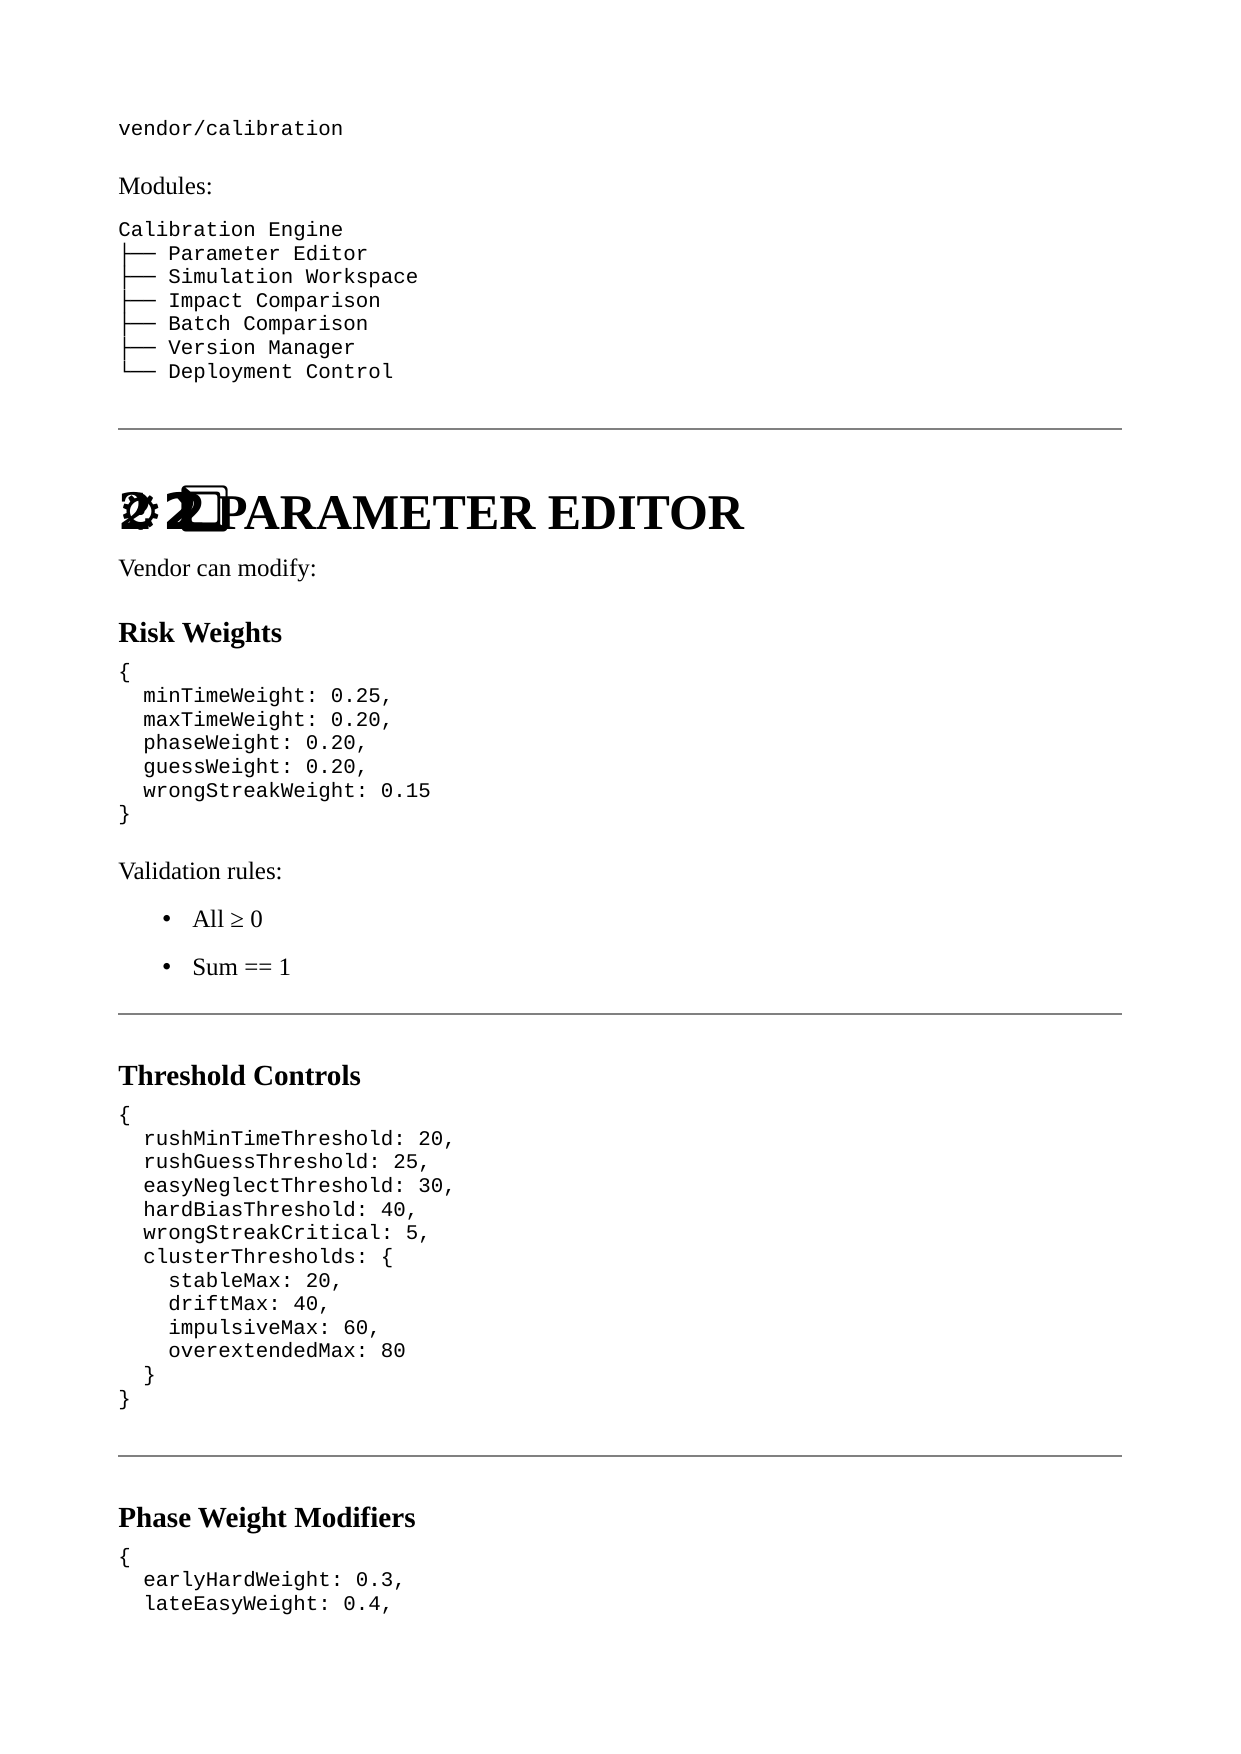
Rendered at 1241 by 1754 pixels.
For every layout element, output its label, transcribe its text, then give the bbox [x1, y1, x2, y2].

text stableMax: 20, [118, 1269, 1122, 1293]
text { [118, 1104, 1122, 1128]
text Vendor can modify: [118, 553, 1122, 582]
text rushMinTimeThreshold: 20, [118, 1128, 1122, 1151]
subtitle Phase Weight Modifiers [118, 1500, 1122, 1533]
text ├── Version Manager [118, 337, 1122, 361]
text ├── Impact Comparison [125, 290, 1122, 313]
text { [118, 1546, 1122, 1569]
text wrongStreakWeight: 0.15 [118, 779, 1122, 803]
text phaseWeight: 0.20, [118, 732, 1122, 756]
text ├── Parameter Editor [118, 242, 1122, 266]
text guessWeight: 0.20, [118, 756, 1122, 779]
subtitle ⚙ 2️⃣ PARAMETER EDITOR [118, 483, 1122, 541]
subtitle Risk Weights [118, 615, 1122, 649]
text vendor/calibration [118, 118, 1122, 142]
text rushGuessThreshold: 25, [118, 1151, 1122, 1175]
text Modules: [118, 171, 1122, 200]
text wrongStreakCritical: 5, [118, 1222, 1122, 1246]
text Calibration Engine [118, 219, 1122, 242]
list All ≥ 0 [162, 904, 1122, 933]
text maxTimeWeight: 0.20, [118, 709, 1122, 732]
text minTimeWeight: 0.25, [118, 685, 1122, 709]
text driftMax: 40, [118, 1293, 1122, 1317]
text { [118, 661, 1122, 685]
subtitle Threshold Controls [118, 1058, 1122, 1092]
text } [118, 1388, 1122, 1411]
text lateEasyWeight: 0.4, [118, 1593, 1122, 1617]
text ├── Batch Comparison [118, 313, 1122, 337]
text overextendedMax: 80 [118, 1341, 1122, 1364]
text hardBiasThreshold: 40, [118, 1199, 1122, 1222]
text earlyHardWeight: 0.3, [118, 1569, 1122, 1593]
text } [118, 803, 1122, 827]
text ├── Simulation Workspace [118, 266, 1122, 290]
text Validation rules: [118, 856, 1122, 885]
text └── Deployment Control [118, 361, 1122, 384]
text easyNeglectThreshold: 30, [118, 1175, 1122, 1199]
text impulsiveMax: 60, [118, 1317, 1122, 1341]
list Sum == 1 [162, 952, 1122, 980]
text } [118, 1364, 1122, 1388]
text clusterThresholds: { [118, 1246, 1122, 1269]
